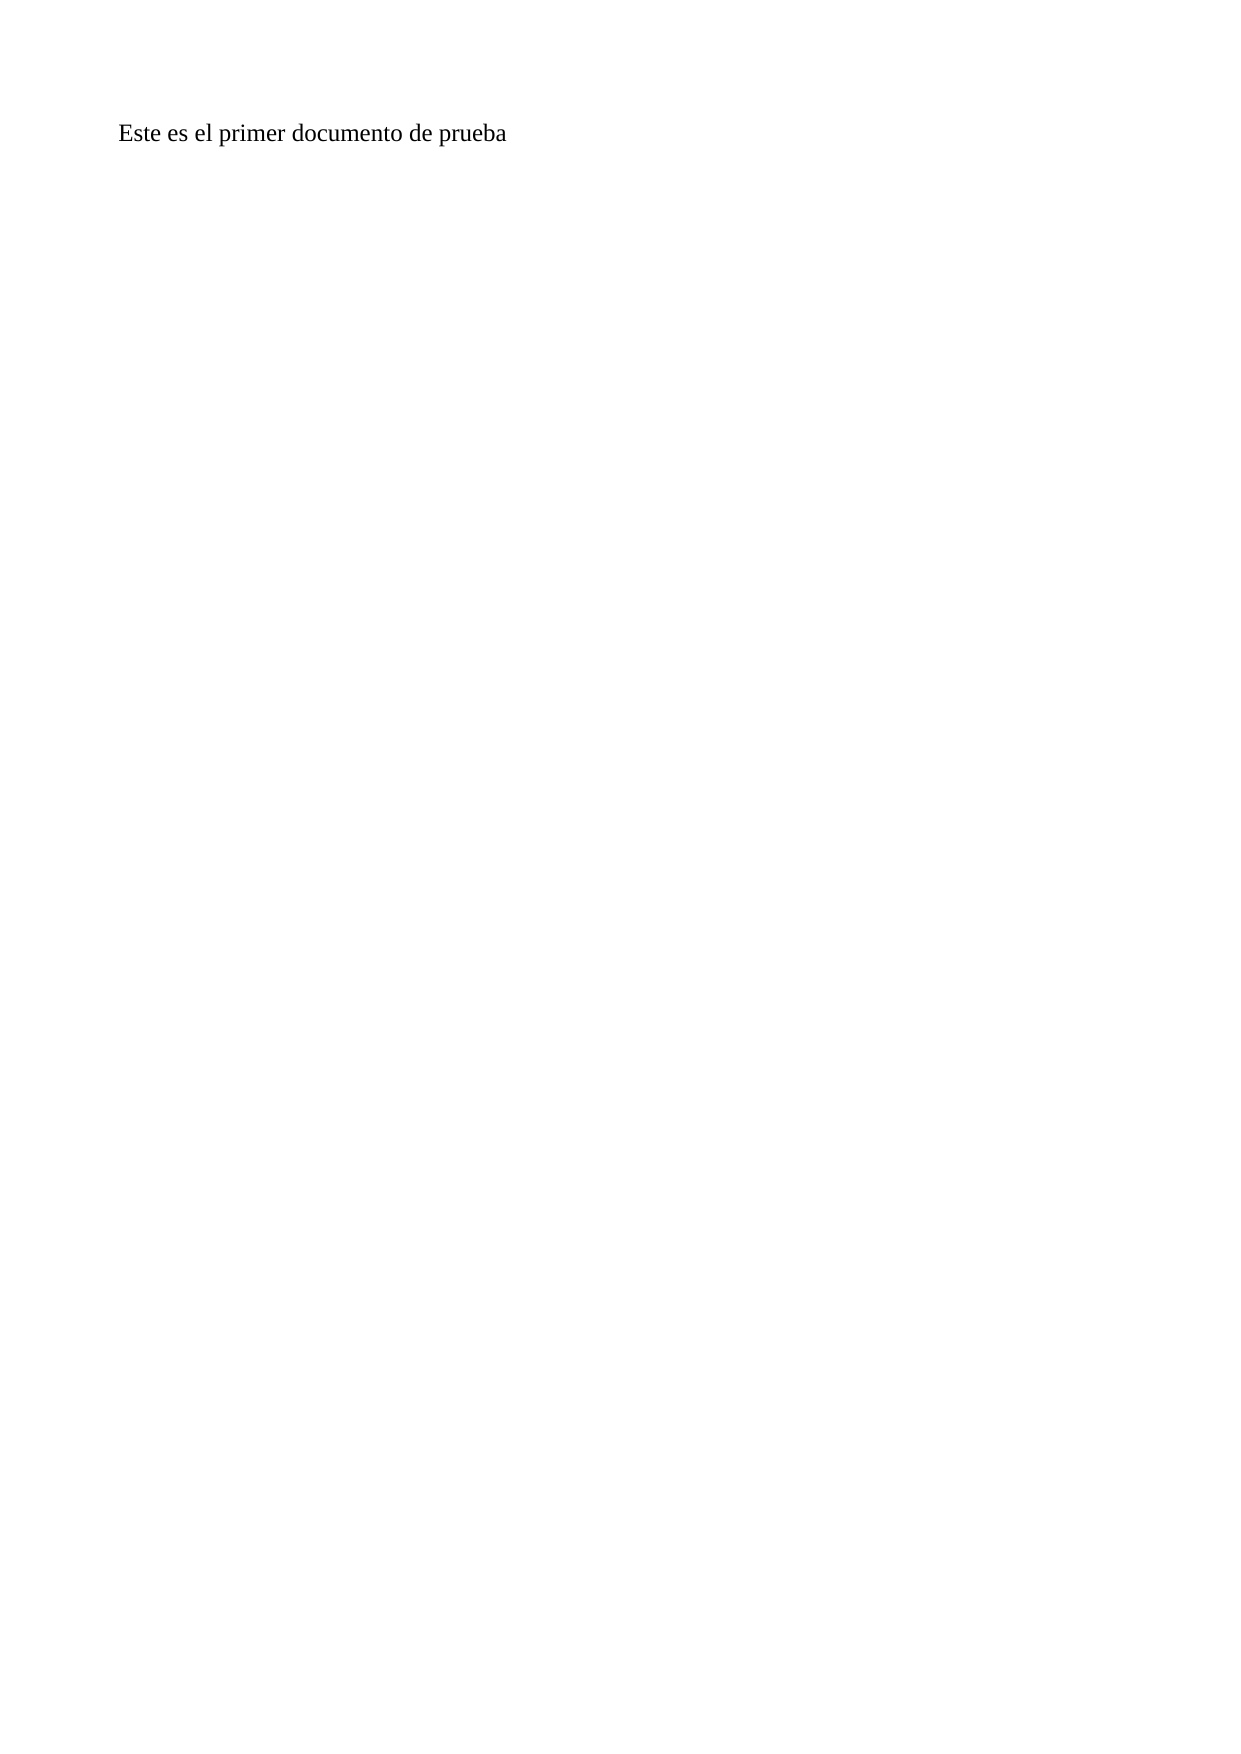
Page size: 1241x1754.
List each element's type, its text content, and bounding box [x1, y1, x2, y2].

text Este es el primer documento de prueba [118, 118, 1122, 147]
